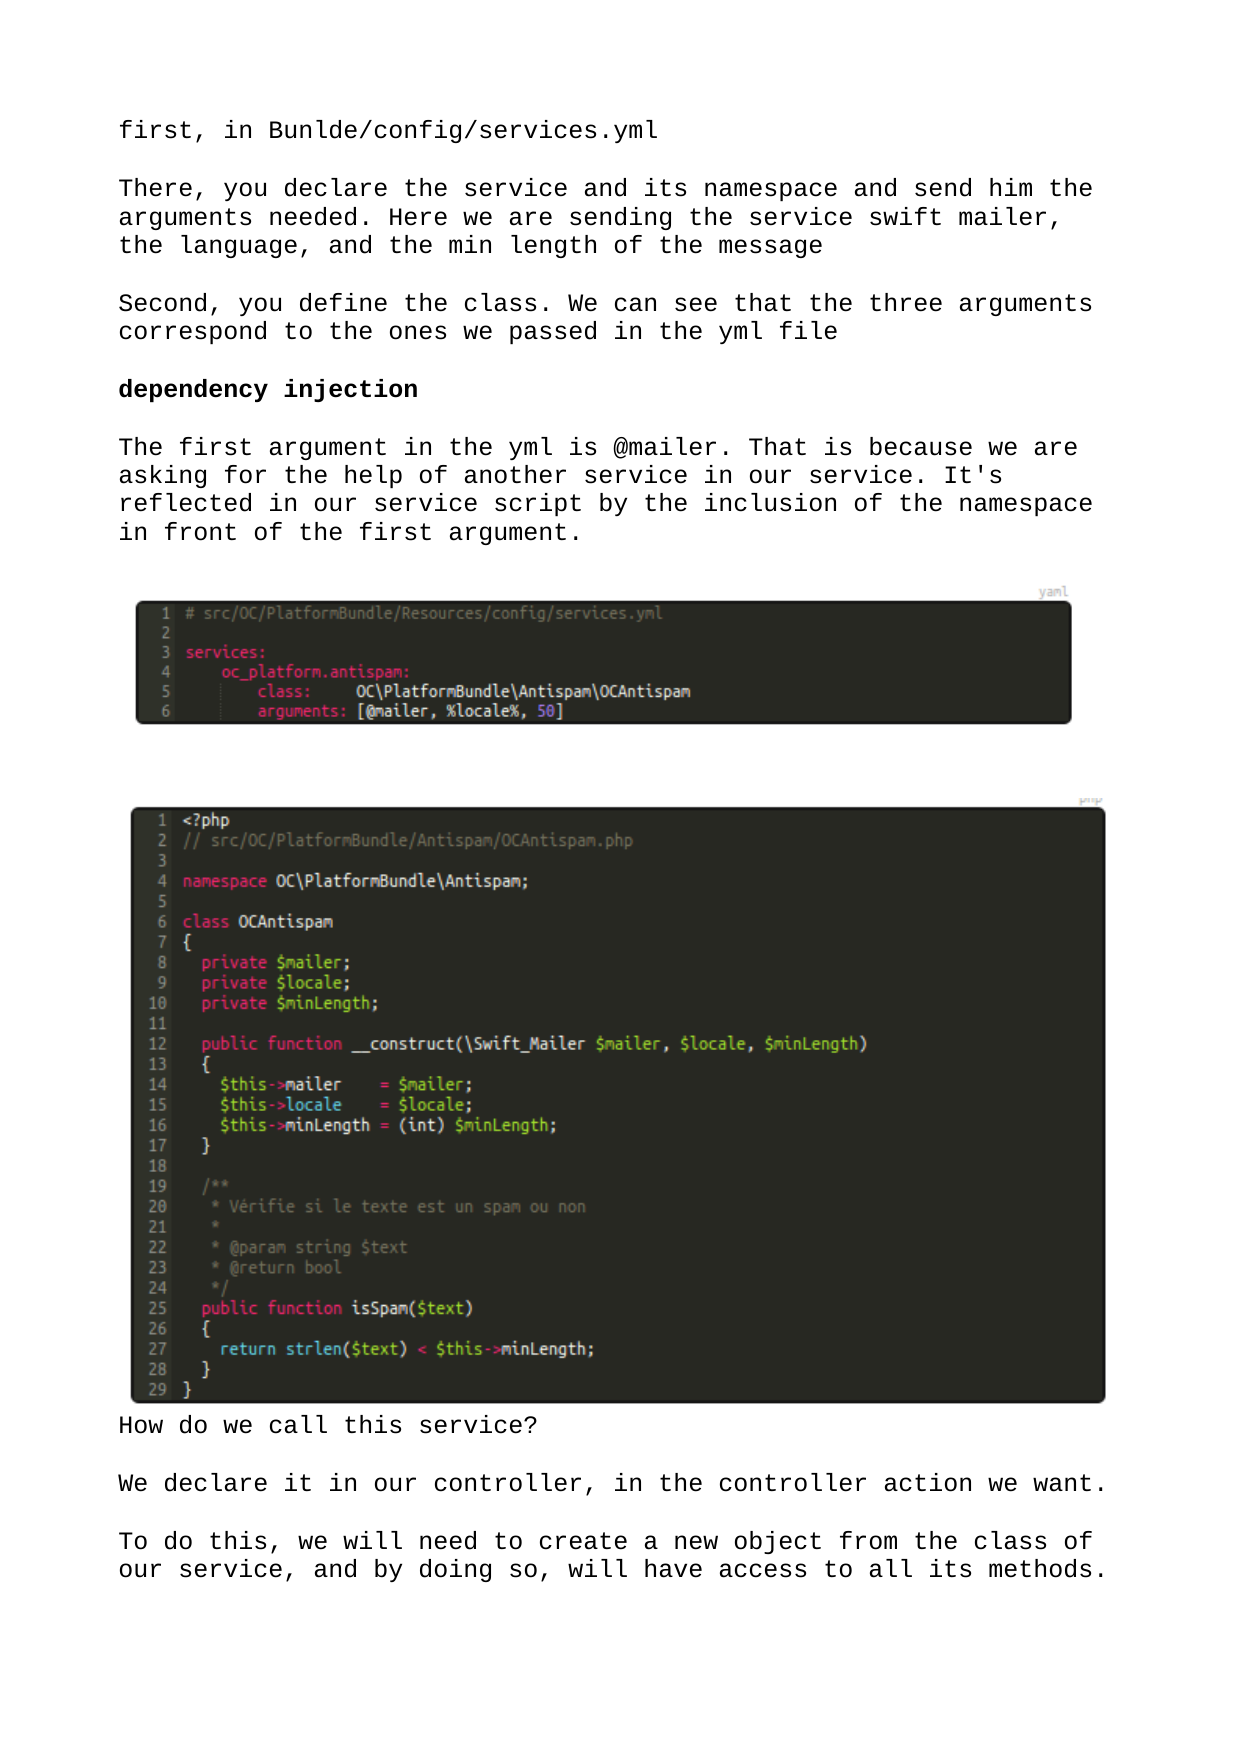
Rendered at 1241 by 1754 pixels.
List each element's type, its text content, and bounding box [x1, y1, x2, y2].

text How do we call this service? [118, 798, 1122, 1441]
text dependency injection [118, 377, 1122, 405]
text first, in Bunlde/config/services.yml [118, 118, 1122, 146]
text We declare it in our controller, in the controller action we want. [118, 1470, 1122, 1499]
text Second, you define the class. We can see that the three arguments correspond to the ones we passed in the yml file [118, 290, 1122, 347]
picture [128, 798, 1112, 1413]
text To do this, we will need to create a new object from the class of our service, and by doing so, will have access to all its methods. [118, 1528, 1122, 1585]
text The first argument in the yml is @mailer. That is because we are asking for the help of another service in our service. It's reflected in our service script by the inclusion of the namespace in front of the first argument. [118, 434, 1122, 548]
picture [118, 577, 1123, 741]
text There, you declare the service and its namespace and send him the arguments needed. Here we are sending the service swift mailer, the language, and the min length of the message [118, 176, 1122, 261]
